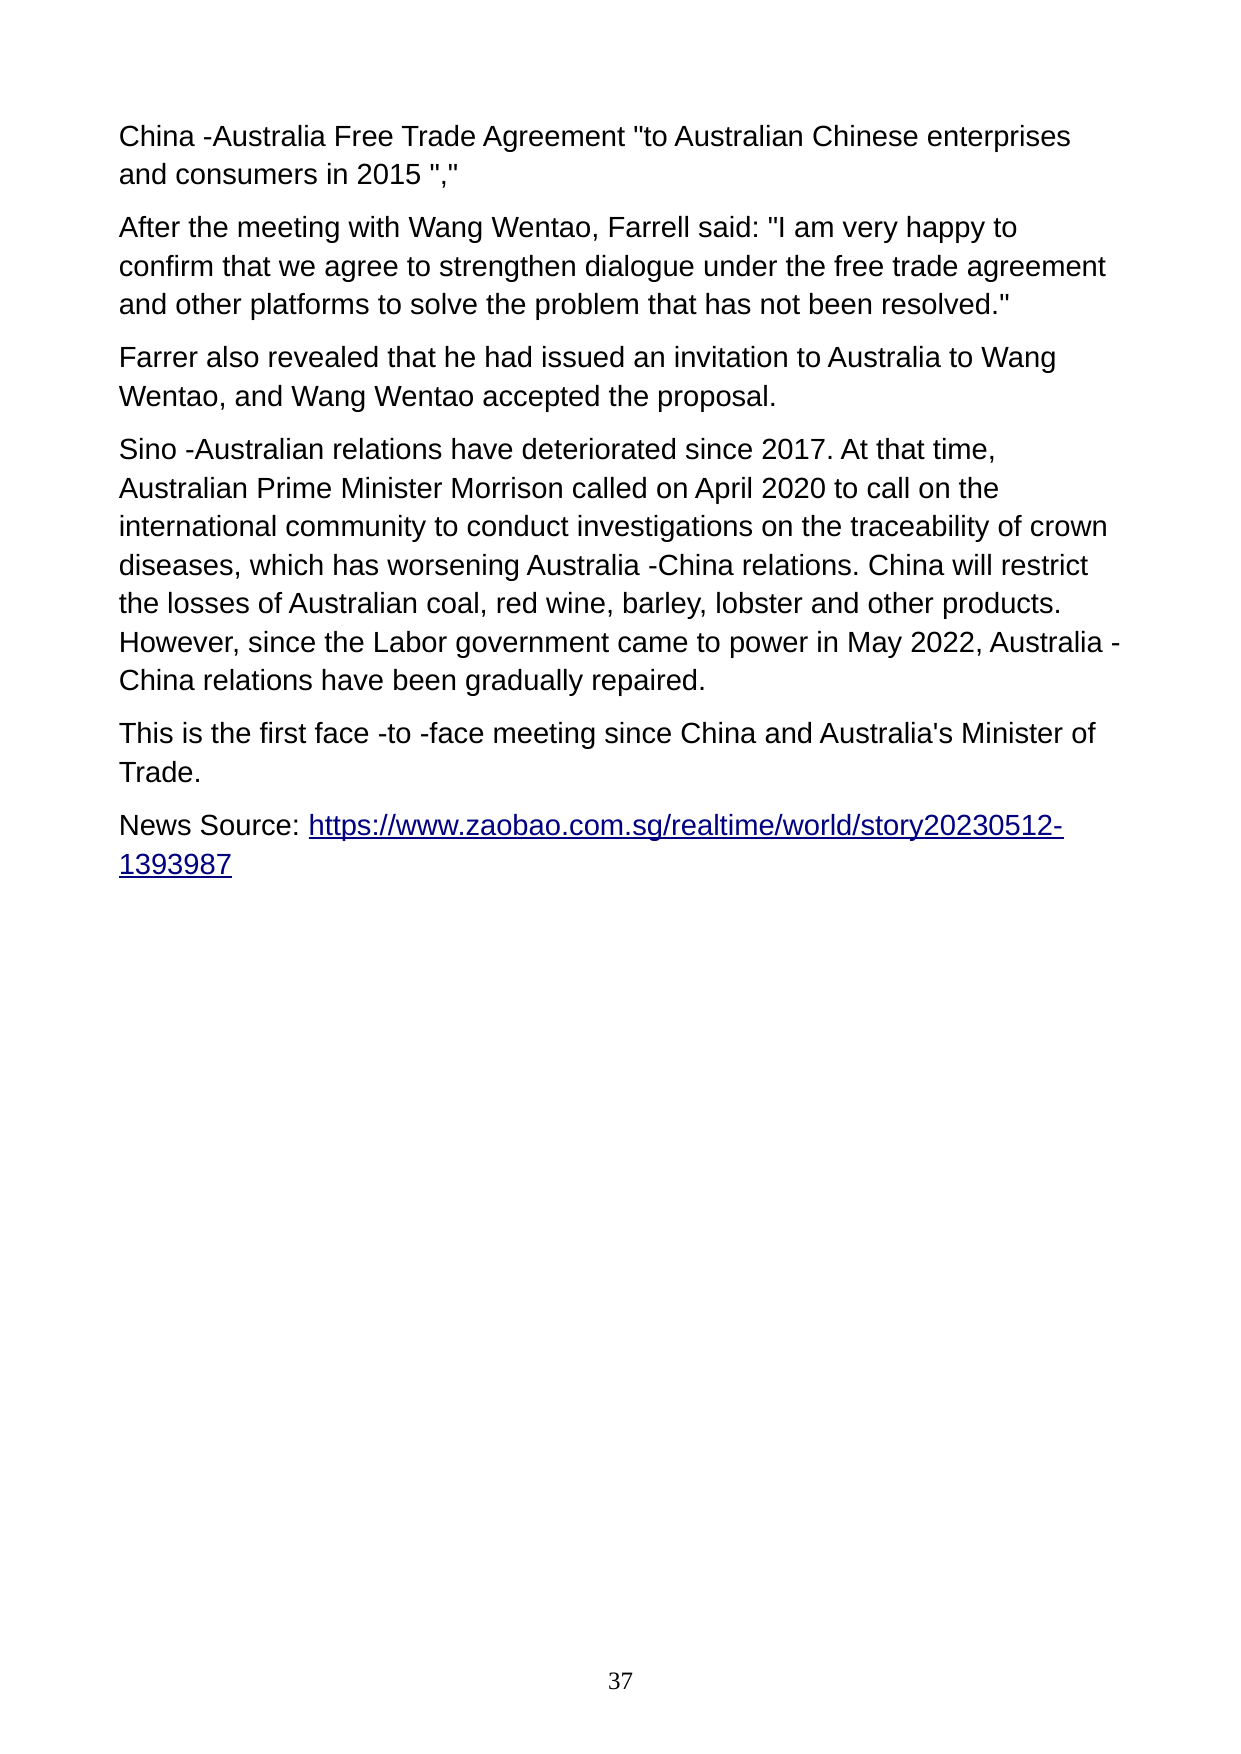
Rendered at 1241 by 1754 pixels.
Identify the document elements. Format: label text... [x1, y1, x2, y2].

text China -Australia Free Trade Agreement "to Australian Chinese enterprises and consumers in 2015 "," [118, 118, 1122, 191]
text Farrer also revealed that he had issued an invitation to Australia to Wang Wentao, and Wang Wentao accepted the proposal. [118, 340, 1122, 412]
text News Source: https://www.zaobao.com.sg/realtime/world/story20230512-1393987 [118, 808, 1122, 880]
text After the meeting with Wang Wentao, Farrell said: "I am very happy to confirm that we agree to strengthen dialogue under the free trade agreement and other platforms to solve the problem that has not been resolved." [118, 210, 1122, 321]
text Sino -Australian relations have deteriorated since 2017. At that time, Australian Prime Minister Morrison called on April 2020 to call on the international community to conduct investigations on the traceability of crown diseases, which has worsening Australia -China relations. China will restrict the losses of Australian coal, red wine, barley, lobster and other products. However, since the Labor government came to power in May 2022, Australia -China relations have been gradually repaired. [118, 432, 1122, 697]
text This is the first face -to -face meeting since China and Australia's Minister of Trade. [118, 716, 1122, 788]
